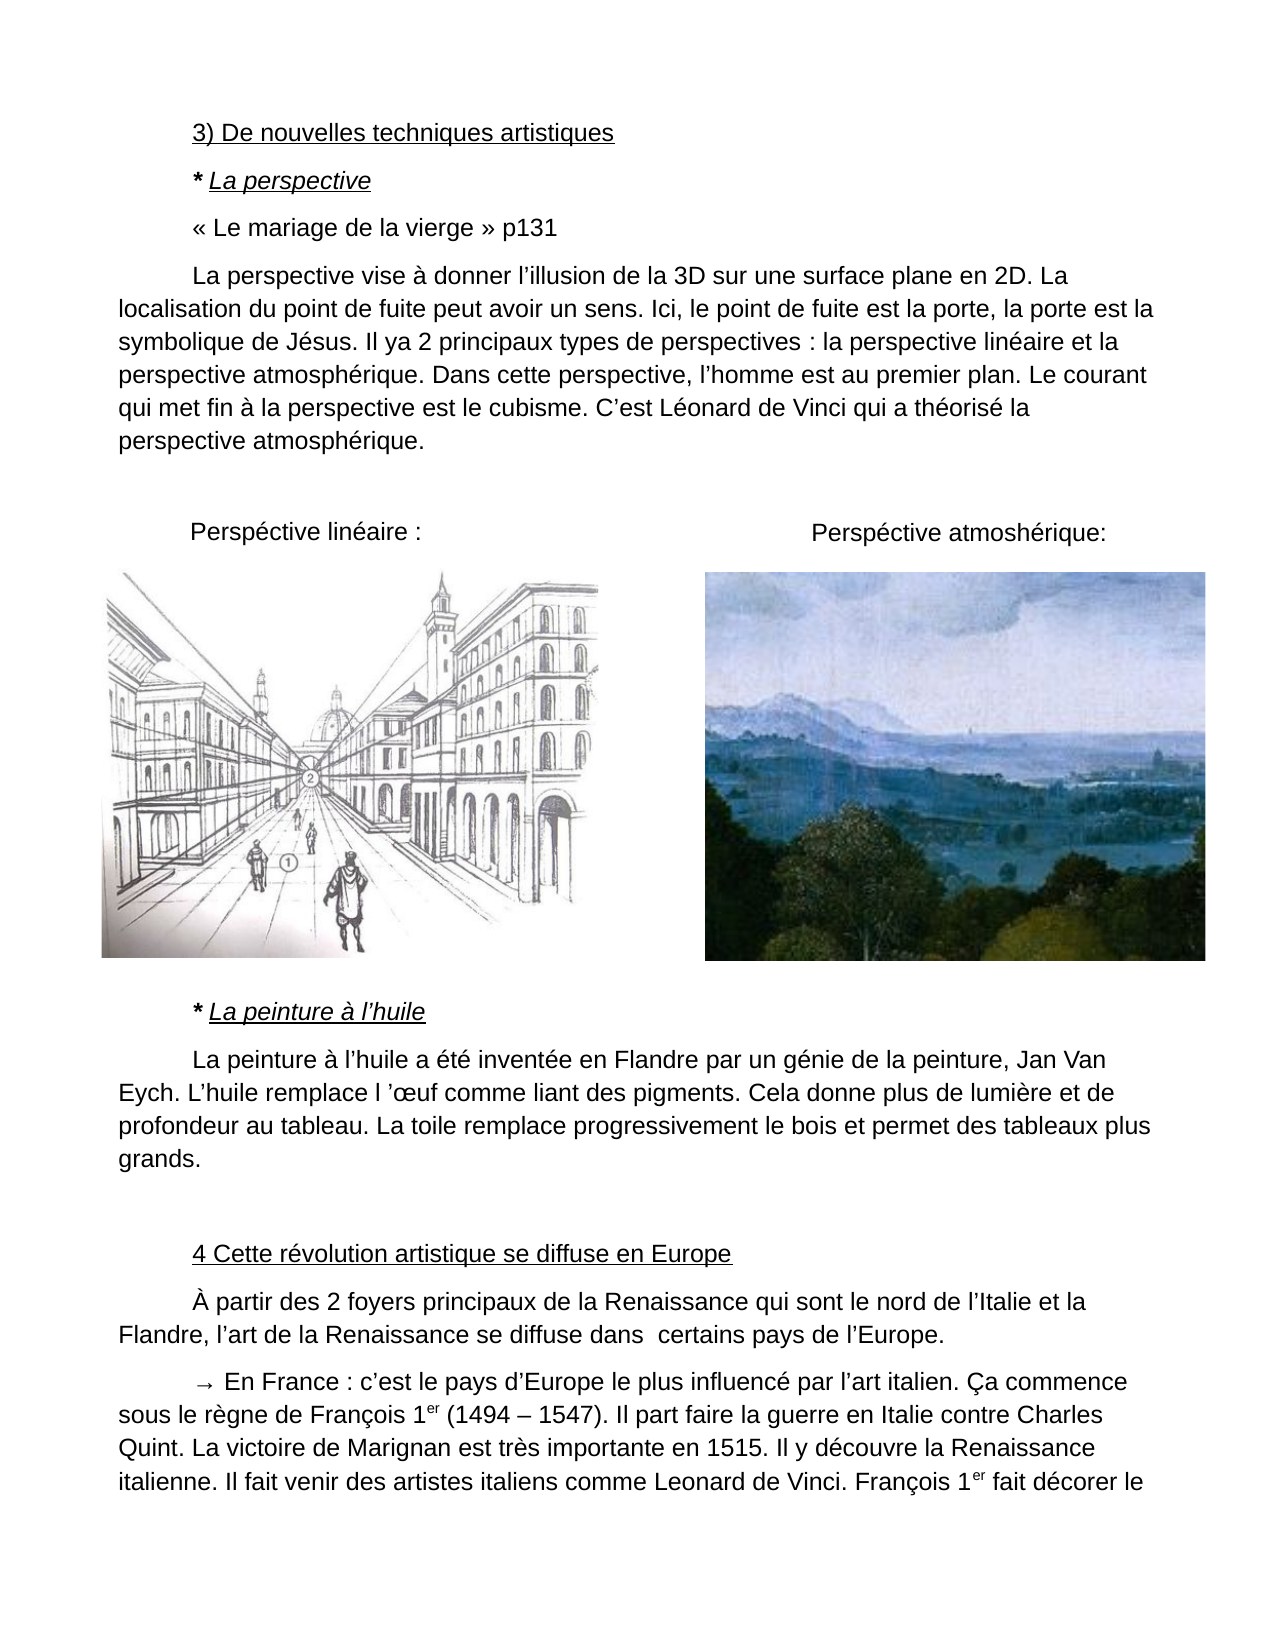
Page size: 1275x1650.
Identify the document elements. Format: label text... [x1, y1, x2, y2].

text La peinture à l’huile a été inventée en Flandre par un génie de la peinture, Jan Van Eych. L’huile remplace l ’œuf comme liant des pigments. Cela donne plus de lumière et de profondeur au tableau. La toile remplace progressivement le bois et permet des tableaux plus grands. [118, 1045, 1157, 1173]
text À partir des 2 foyers principaux de la Renaissance qui sont le nord de l’Italie et la Flandre, l’art de la Renaissance se diffuse dans certains pays de l’Europe. [118, 1287, 1157, 1348]
text * La peinture à l’huile [118, 997, 1157, 1026]
text 4 Cette révolution artistique se diffuse en Europe [118, 1239, 1157, 1268]
picture [705, 572, 1206, 961]
text La perspective vise à donner l’illusion de la 3D sur une surface plane en 2D. La localisation du point de fuite peut avoir un sens. Ici, le point de fuite est la porte, la porte est la symbolique de Jésus. Il ya 2 principaux types de perspectives : la perspective linéaire et la perspective atmosphérique. Dans cette perspective, l’homme est au premier plan. Le courant qui met fin à la perspective est le cubisme. C’est Léonard de Vinci qui a théorisé la perspective atmosphérique. [118, 261, 1157, 455]
text « Le mariage de la vierge » p131 [118, 213, 1157, 242]
text → En France : c’est le pays d’Europe le plus influencé par l’art italien. Ça commence sous le règne de François 1er (1494 – 1547). Il part faire la guerre en Italie contre Charles Quint. La victoire de Marignan est très importante en 1515. Il y découvre la Renaissance italienne. Il fait venir des artistes italiens comme Leonard de Vinci. François 1er fait décorer le [118, 1367, 1157, 1495]
picture [101, 568, 599, 958]
text 3) De nouvelles techniques artistiques [118, 118, 1157, 147]
text * La perspective [118, 166, 1157, 194]
